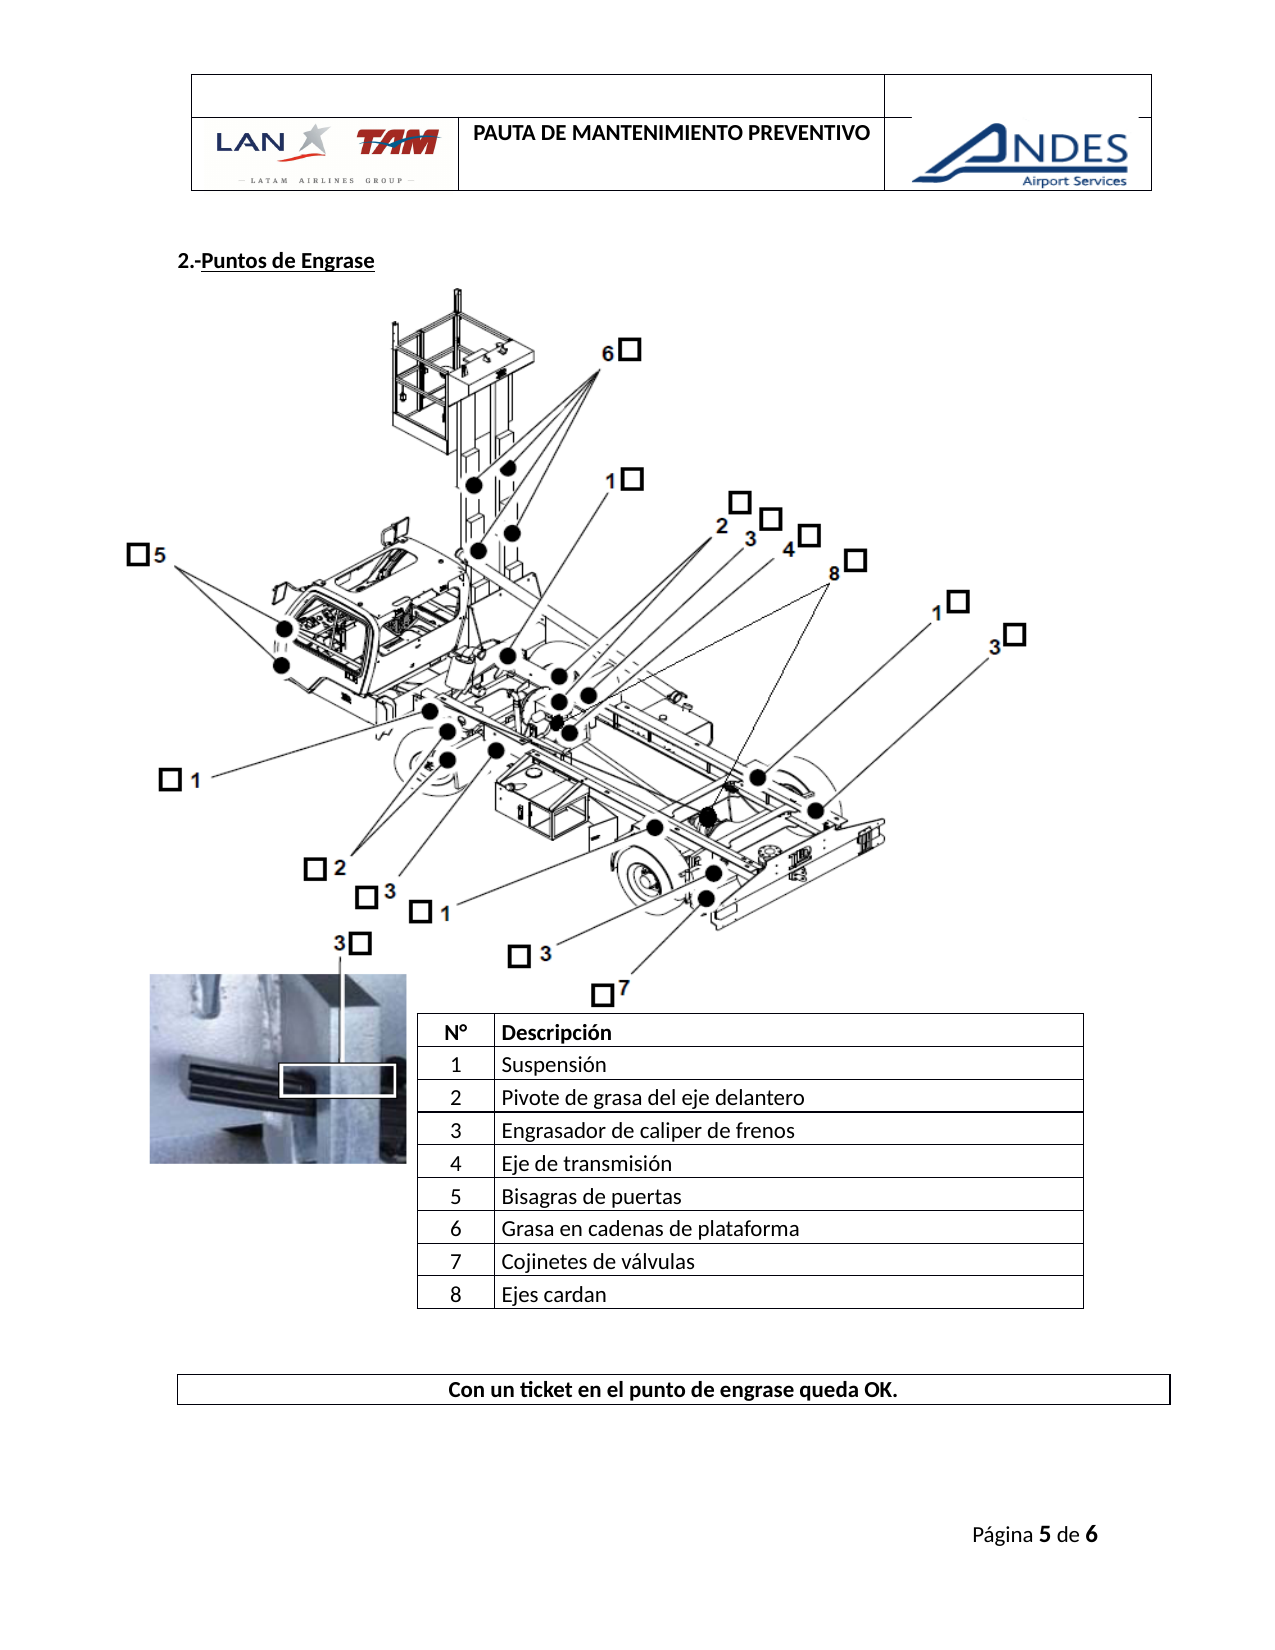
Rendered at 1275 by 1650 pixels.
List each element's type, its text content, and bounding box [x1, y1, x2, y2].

picture [204, 118, 454, 190]
table_cell Grasa en cadenas de plataforma [495, 1211, 1083, 1243]
table_cell 4 [418, 1145, 494, 1177]
table_cell Bisagras de puertas [495, 1178, 1083, 1210]
picture [123, 287, 1043, 1204]
table_cell Cojinetes de válvulas [495, 1244, 1083, 1275]
text 2.-Puntos de Engrase [177, 247, 1098, 275]
table_header Con un ticket en el punto de engrase queda OK. [178, 1375, 1169, 1403]
table_cell Pivote de grasa del eje delantero [495, 1080, 1083, 1111]
table_cell Ejes cardan [495, 1276, 1083, 1308]
table_header N° [418, 1014, 494, 1046]
table_cell Engrasador de caliper de frenos [495, 1113, 1083, 1144]
picture [911, 117, 1139, 190]
table_cell Eje de transmisión [495, 1145, 1083, 1177]
table_cell 6 [418, 1211, 494, 1243]
table_cell 2 [418, 1080, 494, 1111]
table_cell 5 [418, 1178, 494, 1210]
table_cell 3 [418, 1113, 494, 1144]
table_cell 7 [418, 1244, 494, 1275]
table_header Descripción [495, 1014, 1083, 1046]
table_cell Suspensión [495, 1047, 1083, 1078]
table_cell 1 [418, 1047, 494, 1078]
picture [204, 191, 454, 195]
table_cell 8 [418, 1276, 494, 1308]
